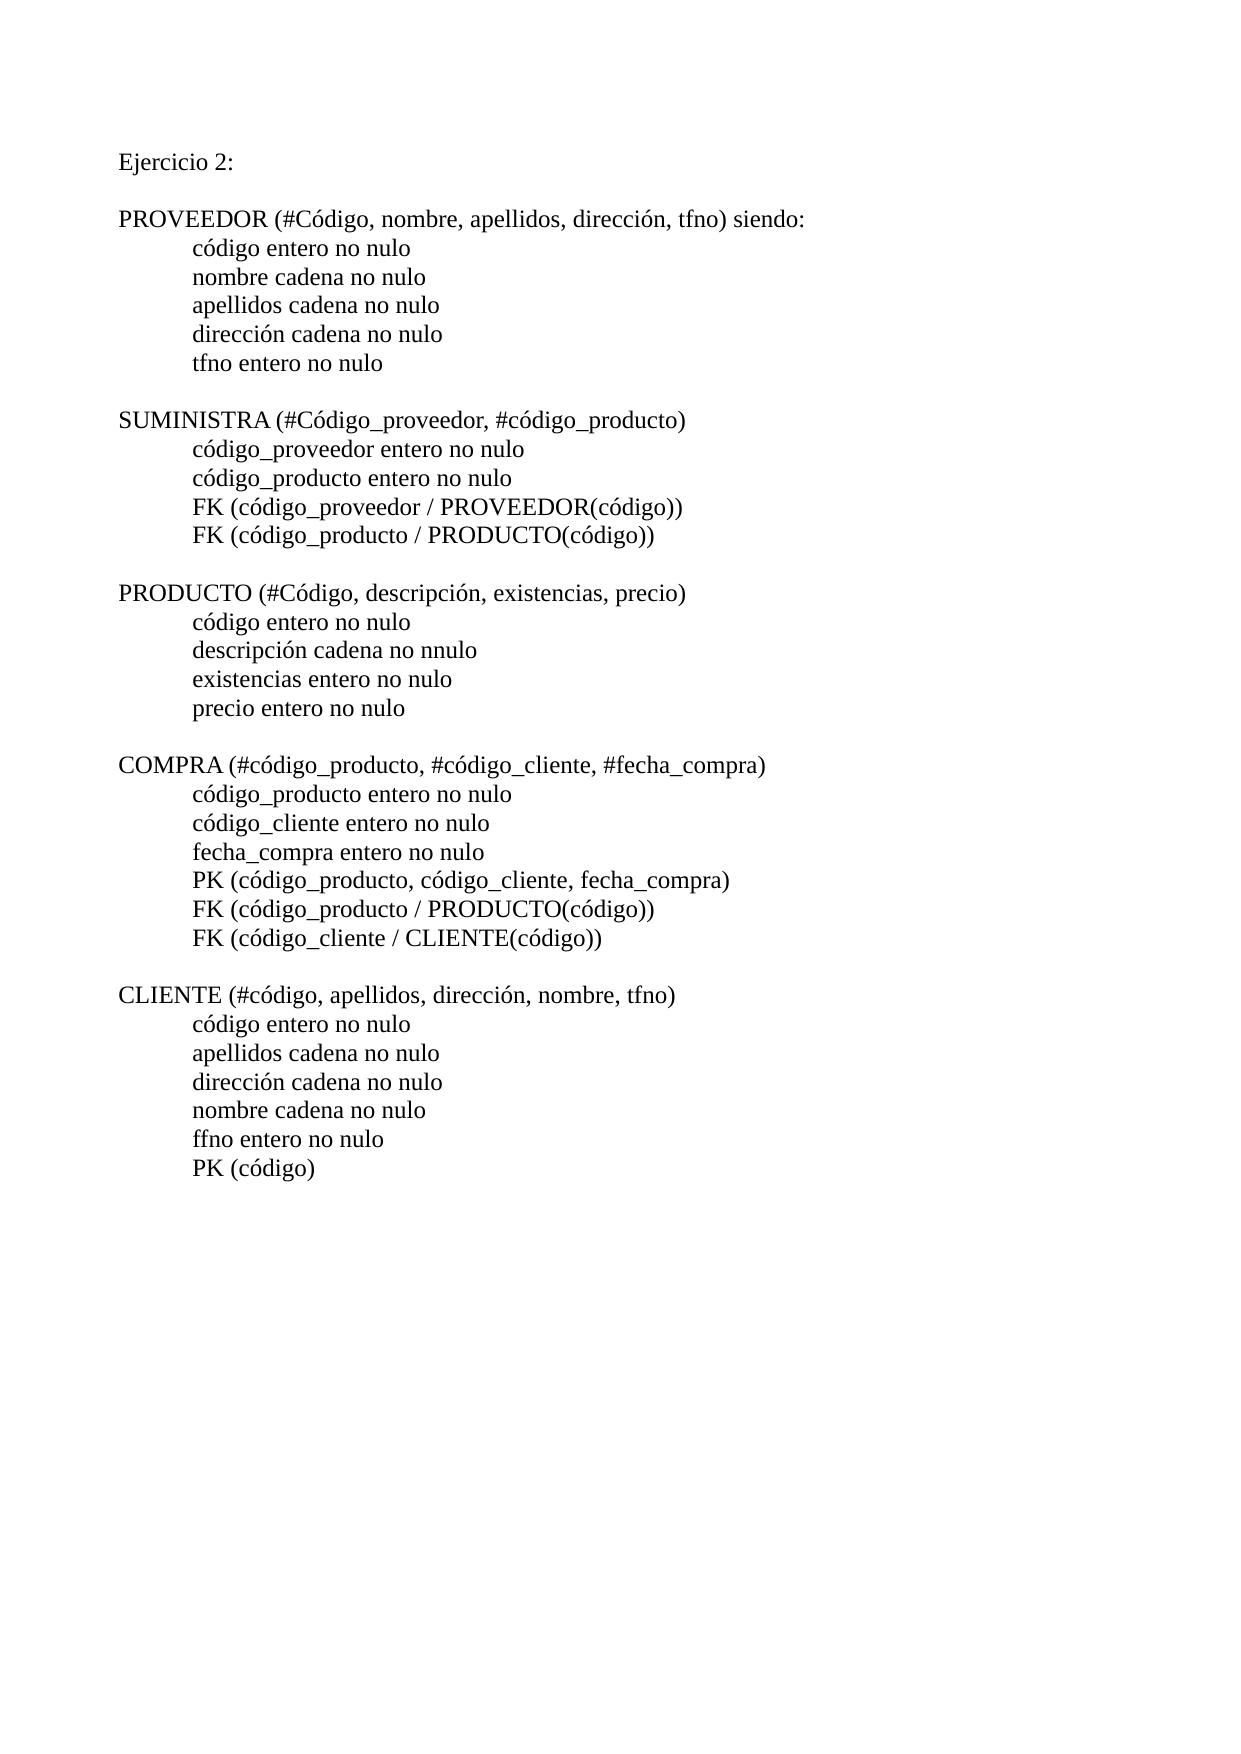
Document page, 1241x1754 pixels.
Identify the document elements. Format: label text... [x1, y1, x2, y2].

text precio entero no nulo [118, 693, 1122, 722]
text fecha_compra entero no nulo [118, 837, 1122, 866]
text FK (código_proveedor / PROVEEDOR(código)) [118, 492, 1122, 521]
text nombre cadena no nulo [118, 262, 1122, 291]
text código entero no nulo [118, 607, 1122, 636]
text PROVEEDOR (#Código, nombre, apellidos, dirección, tfno) siendo: [118, 204, 1122, 233]
text código_producto entero no nulo [118, 463, 1122, 492]
text existencias entero no nulo [118, 664, 1122, 693]
text PK (código) [118, 1153, 1122, 1182]
text PK (código_producto, código_cliente, fecha_compra) [118, 866, 1122, 894]
text nombre cadena no nulo [118, 1096, 1122, 1124]
text CLIENTE (#código, apellidos, dirección, nombre, tfno) [118, 981, 1122, 1009]
text descripción cadena no nnulo [118, 636, 1122, 664]
text FK (código_cliente / CLIENTE(código)) [118, 923, 1122, 952]
text PRODUCTO (#Código, descripción, existencias, precio) [118, 578, 1122, 607]
text COMPRA (#código_producto, #código_cliente, #fecha_compra) [118, 751, 1122, 779]
text ffno entero no nulo [118, 1124, 1122, 1153]
text apellidos cadena no nulo [118, 1038, 1122, 1067]
text SUMINISTRA (#Código_proveedor, #código_producto) [118, 406, 1122, 434]
text dirección cadena no nulo [118, 1067, 1122, 1096]
text código_producto entero no nulo [118, 779, 1122, 808]
text FK (código_producto / PRODUCTO(código)) [118, 894, 1122, 923]
text apellidos cadena no nulo [118, 291, 1122, 319]
text tfno entero no nulo [118, 348, 1122, 377]
text dirección cadena no nulo [118, 319, 1122, 348]
text código_cliente entero no nulo [118, 808, 1122, 837]
text Ejercicio 2: [118, 147, 1122, 176]
text FK (código_producto / PRODUCTO(código)) [118, 521, 1122, 549]
text código_proveedor entero no nulo [118, 434, 1122, 463]
text código entero no nulo [118, 233, 1122, 262]
text código entero no nulo [118, 1009, 1122, 1038]
